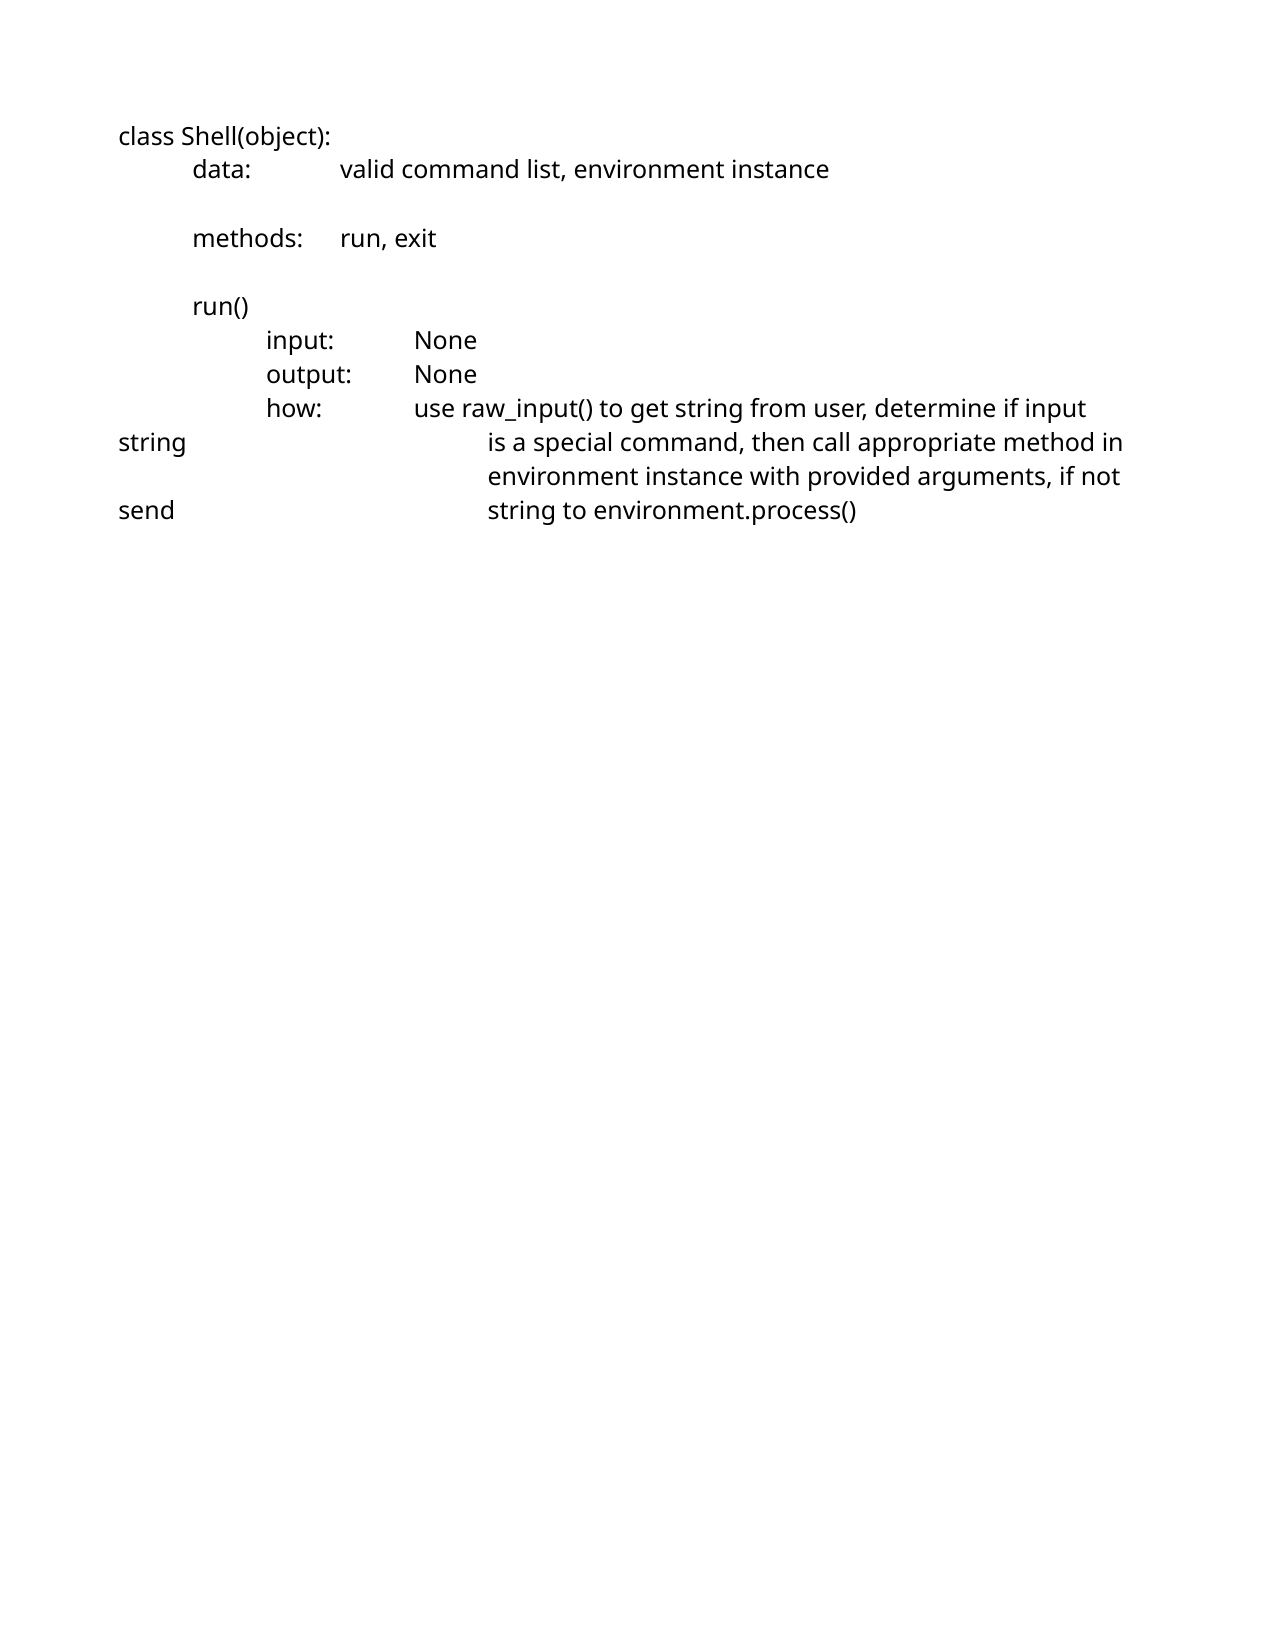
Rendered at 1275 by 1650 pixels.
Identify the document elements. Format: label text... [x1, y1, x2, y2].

text how: use raw_input() to get string from user, determine if input string is a special command, then call appropriate method in environment instance with provided arguments, if not send string to environment.process() [118, 391, 1157, 527]
text input: None output: None [118, 322, 1157, 391]
text data: valid command list, environment instance [118, 152, 1157, 186]
text class Shell(object): [118, 118, 1157, 152]
text run() [118, 288, 1157, 322]
text methods: run, exit [118, 220, 1157, 254]
